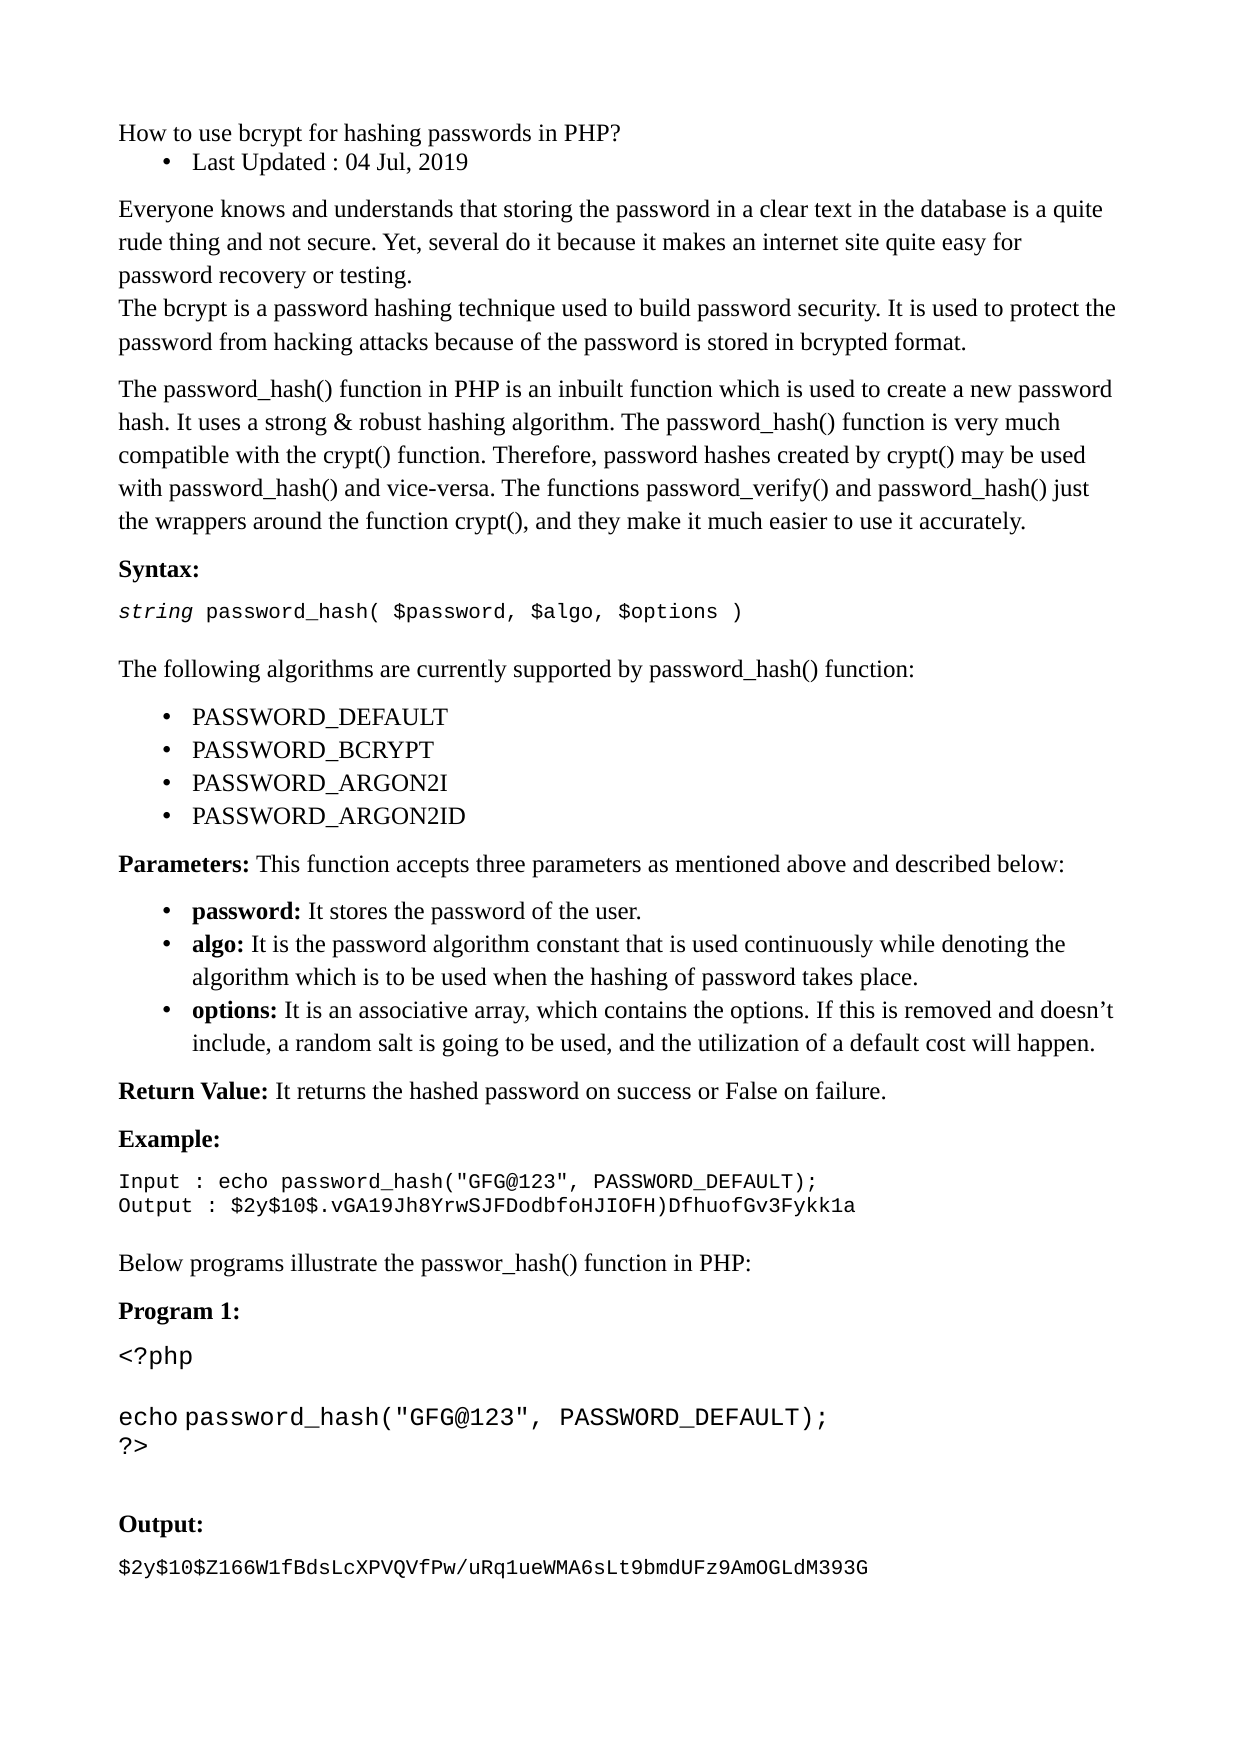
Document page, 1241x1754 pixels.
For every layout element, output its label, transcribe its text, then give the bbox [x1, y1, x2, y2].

list Last Updated : 04 Jul, 2019 [162, 147, 1122, 176]
text Parameters: This function accepts three parameters as mentioned above and described below: [118, 849, 1122, 878]
list PASSWORD_BCRYPT [162, 735, 1122, 764]
list options: It is an associative array, which contains the options. If this is removed and doesn’t include, a random salt is going to be used, and the utilization of a default cost will happen. [162, 996, 1122, 1057]
text Program 1: [118, 1296, 1122, 1324]
text Everyone knows and understands that storing the password in a clear text in the database is a quite rude thing and not secure. Yet, several do it because it makes an internet site quite easy for password recovery or testing. The bcrypt is a password hashing technique used to build password security. It is used to protect the password from hacking attacks because of the password is stored in bcrypted format. [118, 194, 1122, 355]
text Output : $2y$10$.vGA19Jh8YrwSJFDodbfoHJIOFH)DfhuofGv3Fykk1a [118, 1195, 1122, 1219]
text Syntax: [118, 554, 1122, 583]
text $2y$10$Z166W1fBdsLcXPVQVfPw/uRq1ueWMA6sLt9bmdUFz9AmOGLdM393G [118, 1557, 1122, 1581]
text Example: [118, 1124, 1122, 1152]
text Input : echo password_hash("GFG@123", PASSWORD_DEFAULT); [118, 1171, 1122, 1195]
list PASSWORD_ARGON2ID [162, 801, 1122, 830]
text Output: [118, 1509, 1122, 1538]
list PASSWORD_ARGON2I [162, 768, 1122, 797]
list password: It stores the password of the user. [162, 896, 1122, 925]
text Below programs illustrate the passwor_hash() function in PHP: [118, 1248, 1122, 1277]
text Return Value: It returns the hashed password on success or False on failure. [118, 1076, 1122, 1105]
text string password_hash( $password, $algo, $options ) [118, 601, 1122, 625]
table_header <?php echo password_hash("GFG@123", PASSWORD_DEFAULT); ?> [118, 1343, 838, 1462]
list algo: It is the password algorithm constant that is used continuously while denoting the algorithm which is to be used when the hashing of password takes place. [162, 929, 1122, 991]
list PASSWORD_DEFAULT [162, 702, 1122, 731]
text How to use bcrypt for hashing passwords in PHP? [118, 118, 1122, 147]
text The password_hash() function in PHP is an inbuilt function which is used to create a new password hash. It uses a strong & robust hashing algorithm. The password_hash() function is very much compatible with the crypt() function. Therefore, password hashes created by crypt() may be used with password_hash() and vice-versa. The functions password_verify() and password_hash() just the wrappers around the function crypt(), and they make it much easier to use it accurately. [118, 374, 1122, 535]
text The following algorithms are currently supported by password_hash() function: [118, 654, 1122, 683]
